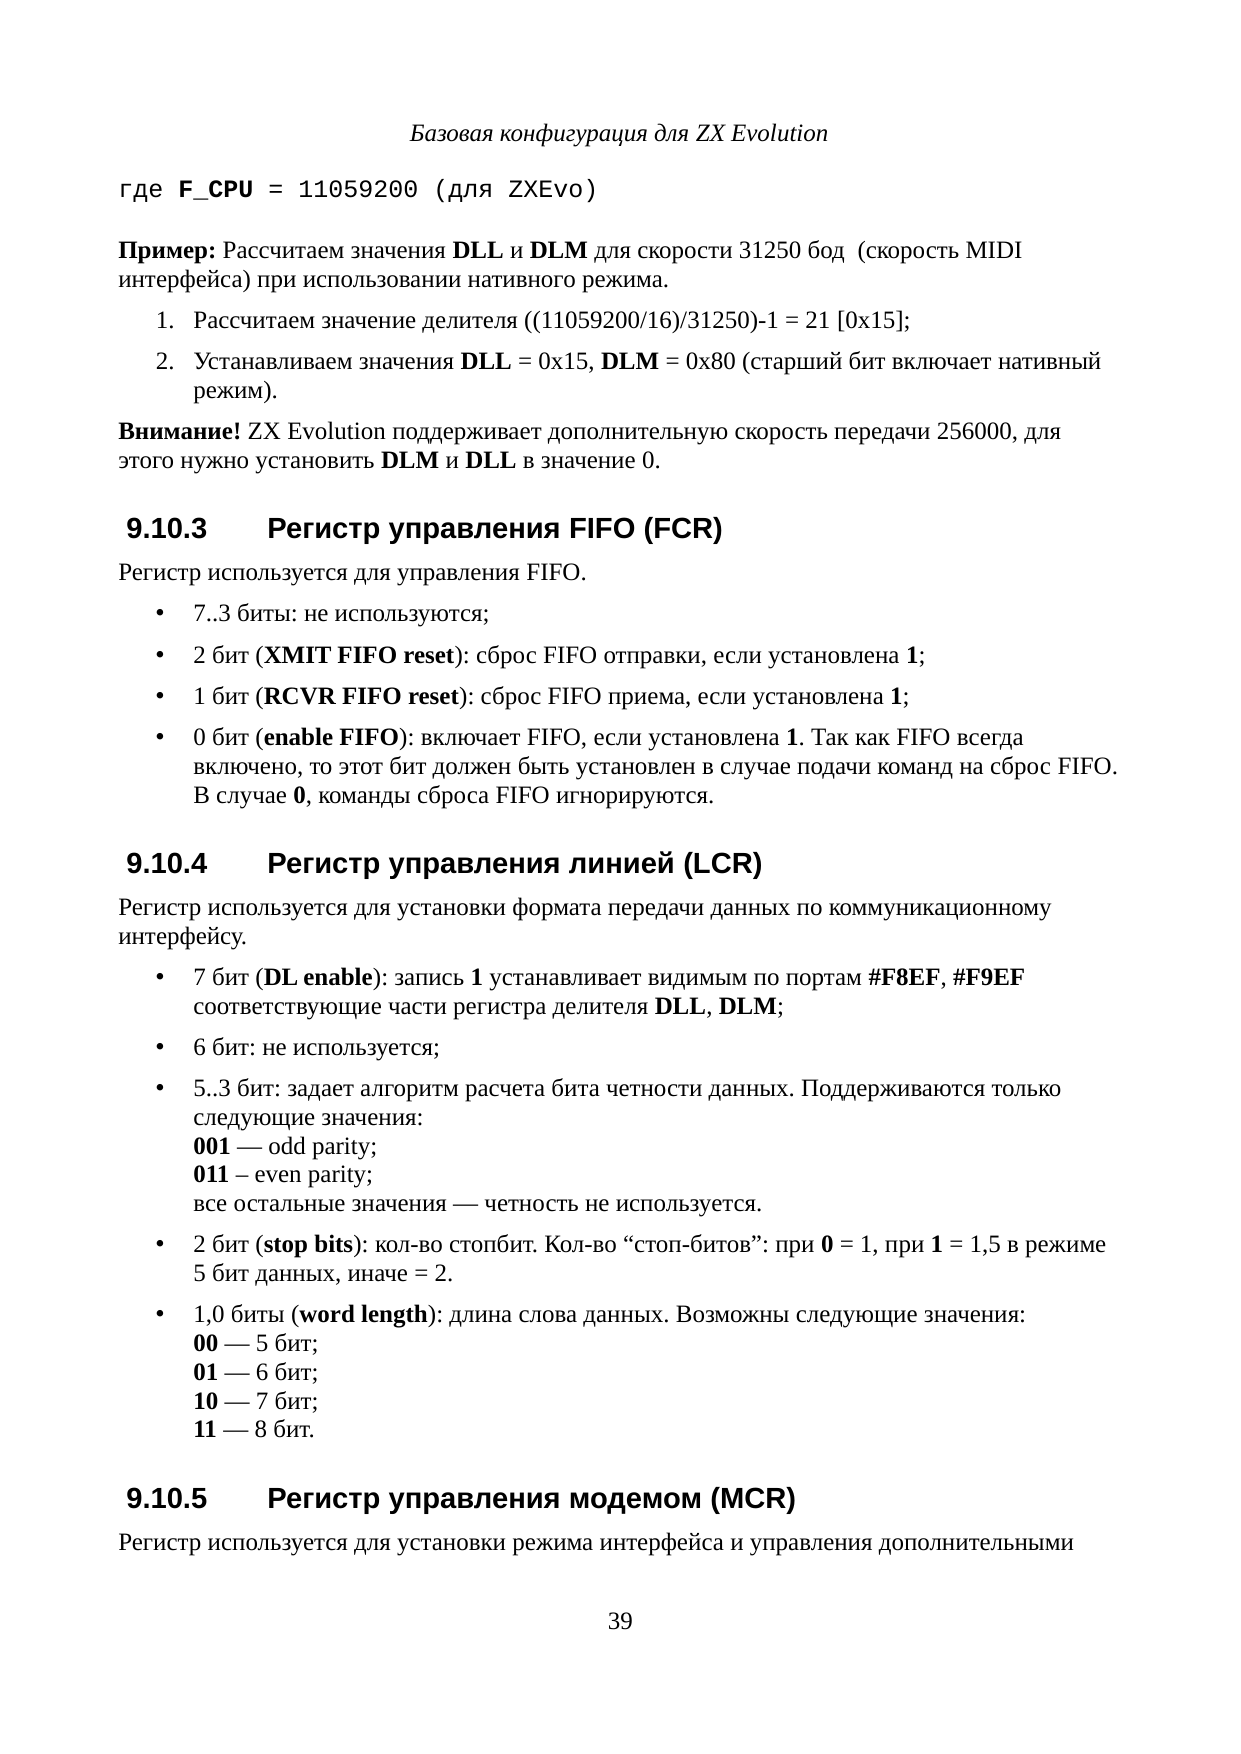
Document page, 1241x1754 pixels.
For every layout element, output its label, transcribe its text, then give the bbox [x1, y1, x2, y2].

subtitle Регистр управления линией (LCR) [118, 846, 1122, 879]
list 1 бит (RCVR FIFO reset): сброс FIFO приема, если установлена 1; [156, 681, 1122, 710]
text Регистр используется для установки формата передачи данных по коммуникационному интерфейсу. [118, 892, 1122, 949]
list 0 бит (enable FIFO): включает FIFO, если установлена 1. Так как FIFO всегда включено, то этот бит должен быть установлен в случае подачи команд на сброс FIFO. В случае 0, команды сброса FIFO игнорируются. [156, 722, 1122, 808]
list где F_CPU = 11059200 (для ZXEvo) [118, 177, 1122, 205]
list 7 бит (DL enable): запись 1 устанавливает видимым по портам #F8EF, #F9EF соответствующие части регистра делителя DLL, DLM; [156, 962, 1122, 1019]
list Рассчитаем значение делителя ((11059200/16)/31250)-1 = 21 [0x15]; [156, 305, 1122, 334]
list 7..3 биты: не используются; [156, 598, 1122, 627]
list 5..3 бит: задает алгоритм расчета бита четности данных. Поддерживаются только следующие значения: 001 — odd parity; 011 – even parity; все остальные значения — четность не используется. [156, 1073, 1122, 1217]
list 2 бит (XMIT FIFO reset): сброс FIFO отправки, если установлена 1; [156, 640, 1122, 668]
list 6 бит: не используется; [156, 1032, 1122, 1061]
text Внимание! ZX Evolution поддерживает дополнительную скорость передачи 256000, для этого нужно установить DLM и DLL в значение 0. [118, 416, 1122, 474]
text Регистр используется для управления FIFO. [118, 557, 1122, 586]
list 2 бит (stop bits): кол-во стопбит. Кол-во “стоп-битов”: при 0 = 1, при 1 = 1,5 в режиме 5 бит данных, иначе = 2. [156, 1229, 1122, 1287]
subtitle Регистр управления модемом (MCR) [118, 1481, 1122, 1514]
text Пример: Рассчитаем значения DLL и DLM для скорости 31250 бод (скорость MIDI интерфейса) при использовании нативного режима. [118, 235, 1122, 292]
list Устанавливаем значения DLL = 0x15, DLM = 0x80 (старший бит включает нативный режим). [156, 346, 1122, 404]
subtitle Регистр управления FIFO (FCR) [118, 511, 1122, 545]
text Регистр используется для установки режима интерфейса и управления дополнительными [118, 1527, 1122, 1556]
list 1,0 биты (word length): длина слова данных. Возможны следующие значения: 00 — 5 бит; 01 — 6 бит; 10 — 7 бит; 11 — 8 бит. [156, 1299, 1122, 1443]
